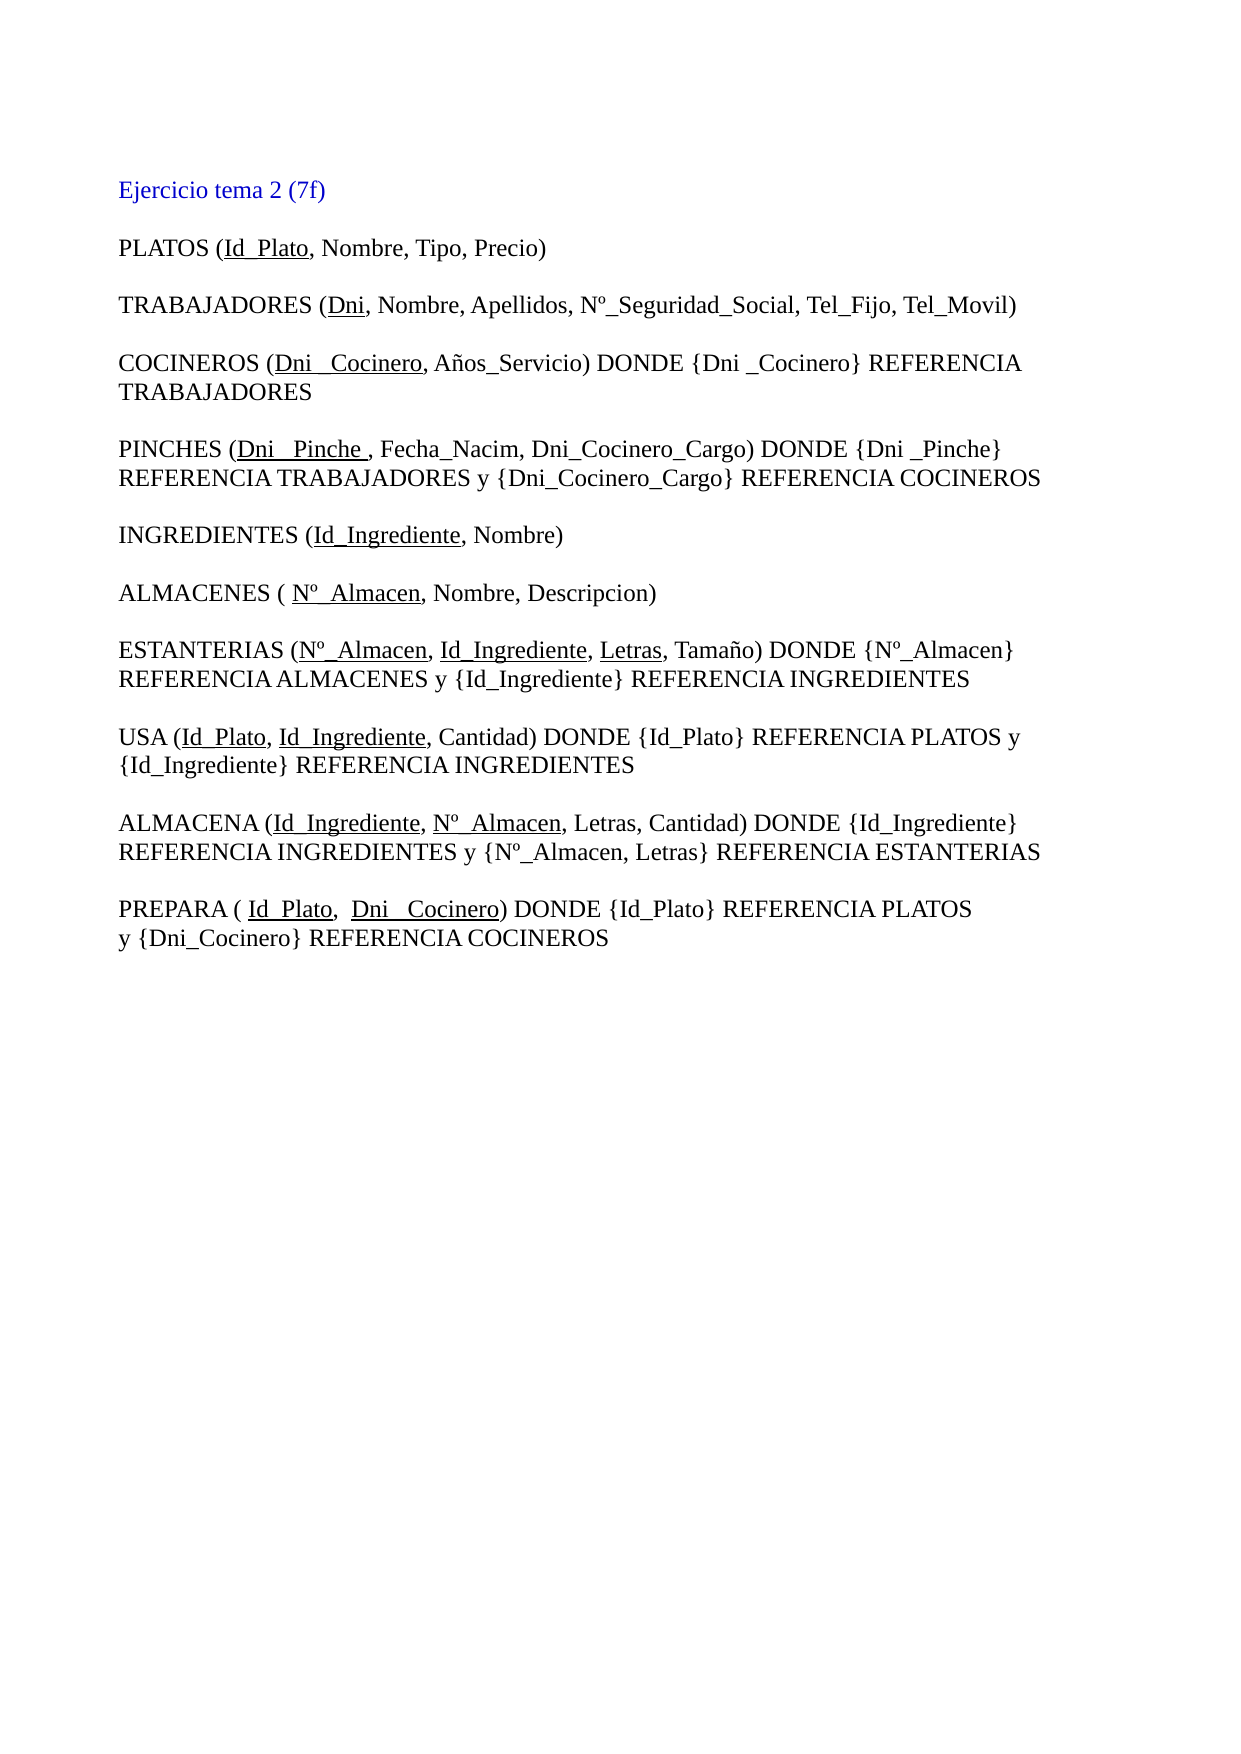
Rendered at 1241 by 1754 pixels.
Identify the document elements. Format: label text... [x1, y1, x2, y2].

text PLATOS (Id_Plato, Nombre, Tipo, Precio) [118, 233, 1122, 262]
text Ejercicio tema 2 (7f) [118, 176, 1122, 204]
text ALMACENA (Id_Ingrediente, Nº_Almacen, Letras, Cantidad) DONDE {Id_Ingrediente} REFERENCIA INGREDIENTES y {Nº_Almacen, Letras} REFERENCIA ESTANTERIAS [118, 808, 1122, 866]
text ESTANTERIAS (Nº_Almacen, Id_Ingrediente, Letras, Tamaño) DONDE {Nº_Almacen} REFERENCIA ALMACENES y {Id_Ingrediente} REFERENCIA INGREDIENTES [118, 636, 1122, 693]
text y {Dni_Cocinero} REFERENCIA COCINEROS [118, 923, 1122, 952]
text PINCHES (Dni _Pinche , Fecha_Nacim, Dni_Cocinero_Cargo) DONDE {Dni _Pinche} REFERENCIA TRABAJADORES y {Dni_Cocinero_Cargo} REFERENCIA COCINEROS [118, 434, 1122, 492]
text ALMACENES ( Nº_Almacen, Nombre, Descripcion) [118, 578, 1122, 607]
text USA (Id_Plato, Id_Ingrediente, Cantidad) DONDE {Id_Plato} REFERENCIA PLATOS y {Id_Ingrediente} REFERENCIA INGREDIENTES [118, 722, 1122, 779]
text PREPARA ( Id_Plato, Dni _Cocinero) DONDE {Id_Plato} REFERENCIA PLATOS [118, 894, 1122, 923]
text INGREDIENTES (Id_Ingrediente, Nombre) [118, 521, 1122, 549]
text COCINEROS (Dni _Cocinero, Años_Servicio) DONDE {Dni _Cocinero} REFERENCIA TRABAJADORES [118, 348, 1122, 406]
text TRABAJADORES (Dni, Nombre, Apellidos, Nº_Seguridad_Social, Tel_Fijo, Tel_Movil) [118, 291, 1122, 319]
